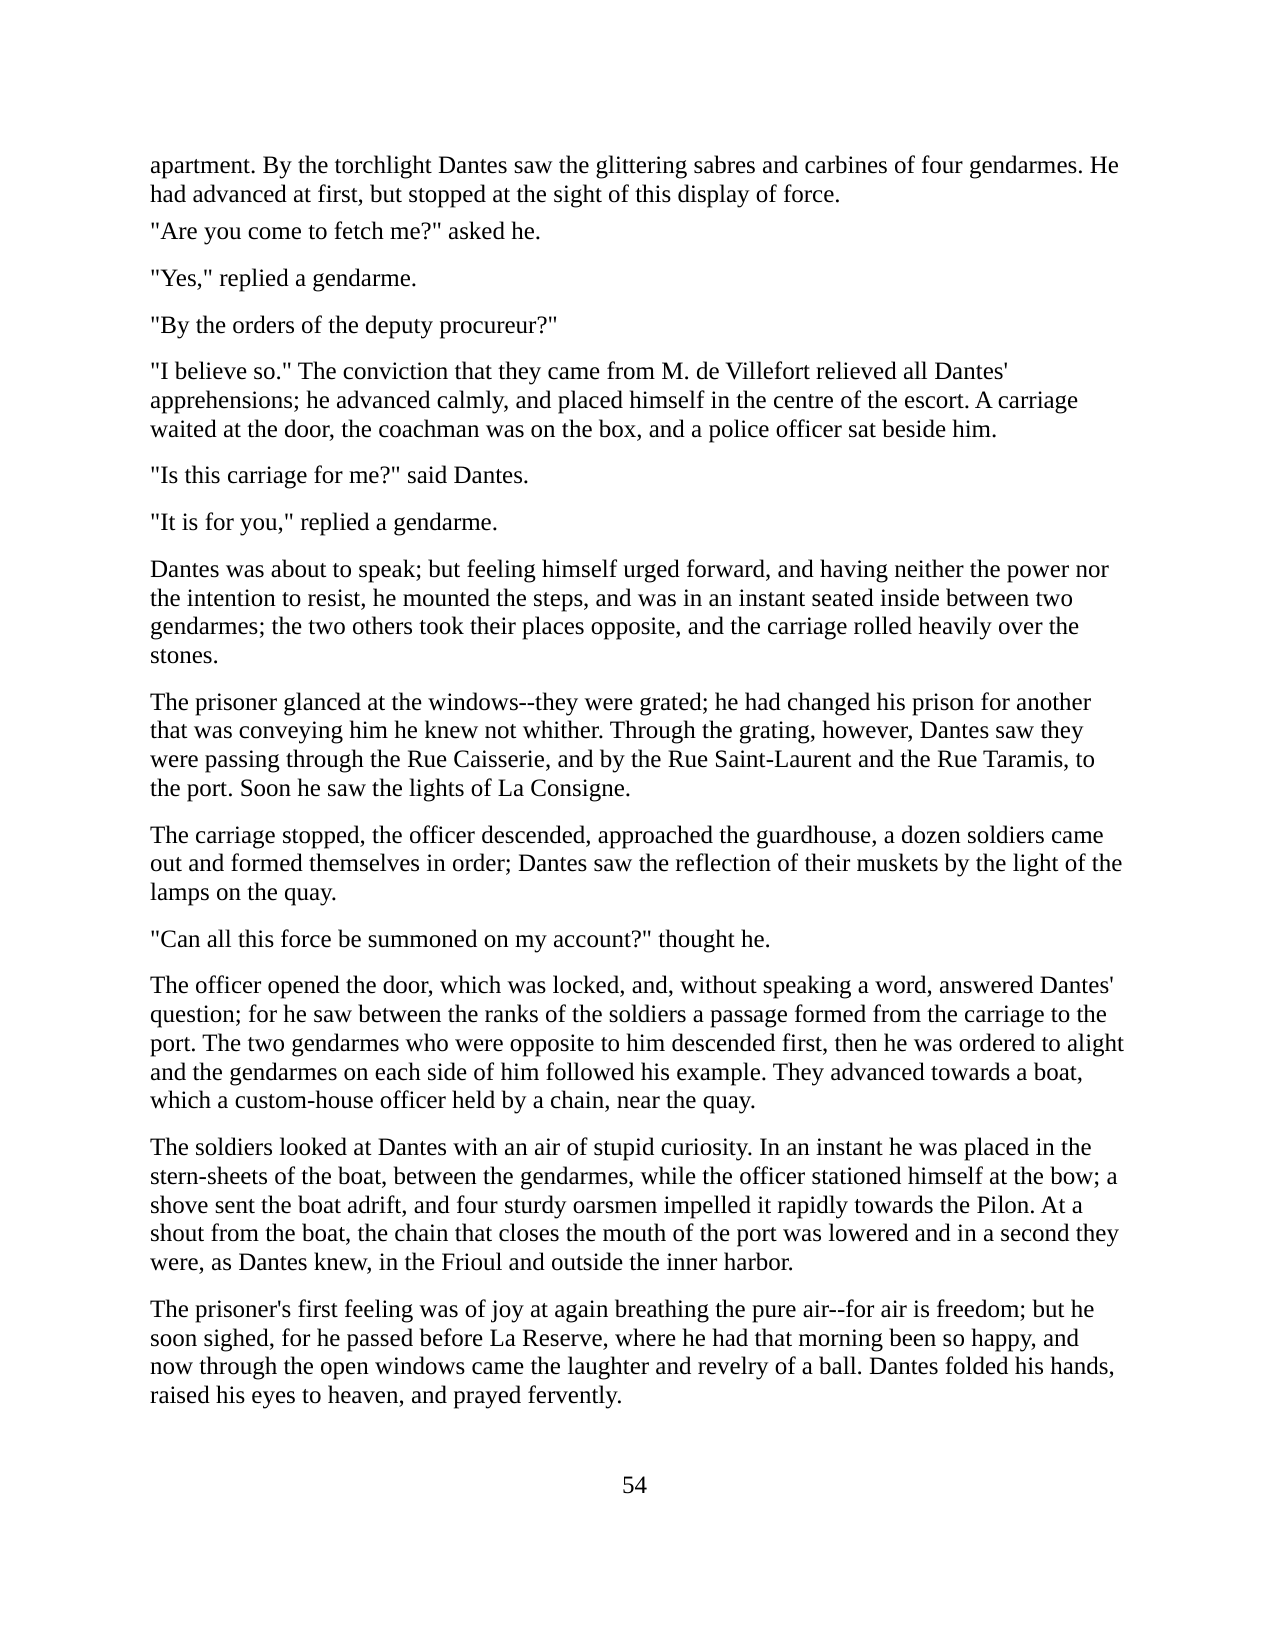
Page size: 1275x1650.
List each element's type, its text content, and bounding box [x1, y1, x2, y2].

text "It is for you," replied a gendarme. [150, 507, 1125, 536]
text Dantes was about to speak; but feeling himself urged forward, and having neither the power nor the intention to resist, he mounted the steps, and was in an instant seated inside between two gendarmes; the two others took their places opposite, and the carriage rolled heavily over the stones. [150, 554, 1125, 669]
text "By the orders of the deputy procureur?" [150, 310, 1125, 338]
text The soldiers looked at Dantes with an air of stupid curiosity. In an instant he was placed in the stern-sheets of the boat, between the gendarmes, while the officer stationed himself at the bow; a shove sent the boat adrift, and four sturdy oarsmen impelled it rapidly towards the Pilon. At a shout from the boat, the chain that closes the mouth of the port was lowered and in a second they were, as Dantes knew, in the Frioul and outside the inner harbor. [150, 1132, 1125, 1276]
text "Can all this force be summoned on my account?" thought he. [150, 924, 1125, 953]
text "I believe so." The conviction that they came from M. de Villefort relieved all Dantes' apprehensions; he advanced calmly, and placed himself in the centre of the escort. A carriage waited at the door, the coachman was on the box, and a police officer sat beside him. [150, 356, 1125, 443]
text The officer opened the door, which was locked, and, without speaking a word, answered Dantes' question; for he saw between the ranks of the soldiers a passage formed from the carriage to the port. The two gendarmes who were opposite to him descended first, then he was ordered to alight and the gendarmes on each side of him followed his example. They advanced towards a boat, which a custom-house officer held by a chain, near the quay. [150, 971, 1125, 1114]
text "Yes," replied a gendarme. [150, 263, 1125, 292]
text The prisoner's first feeling was of joy at again breathing the pure air--for air is freedom; but he soon sighed, for he passed before La Reserve, where he had that morning been so happy, and now through the open windows came the laughter and revelry of a ball. Dantes folded his hands, raised his eyes to heaven, and prayed fervently. [150, 1294, 1125, 1409]
text The prisoner glanced at the windows--they were grated; he had changed his prison for another that was conveying him he knew not whither. Through the grating, however, Dantes saw they were passing through the Rue Caisserie, and by the Rue Saint-Laurent and the Rue Taramis, to the port. Soon he saw the lights of La Consigne. [150, 687, 1125, 802]
text "Are you come to fetch me?" asked he. [150, 216, 1125, 245]
text The carriage stopped, the officer descended, approached the guardhouse, a dozen soldiers came out and formed themselves in order; Dantes saw the reflection of their muskets by the light of the lamps on the quay. [150, 820, 1125, 906]
text "Is this carriage for me?" said Dantes. [150, 461, 1125, 489]
text apartment. By the torchlight Dantes saw the glittering sabres and carbines of four gendarmes. He had advanced at first, but stopped at the sight of this display of force. [150, 150, 1125, 207]
